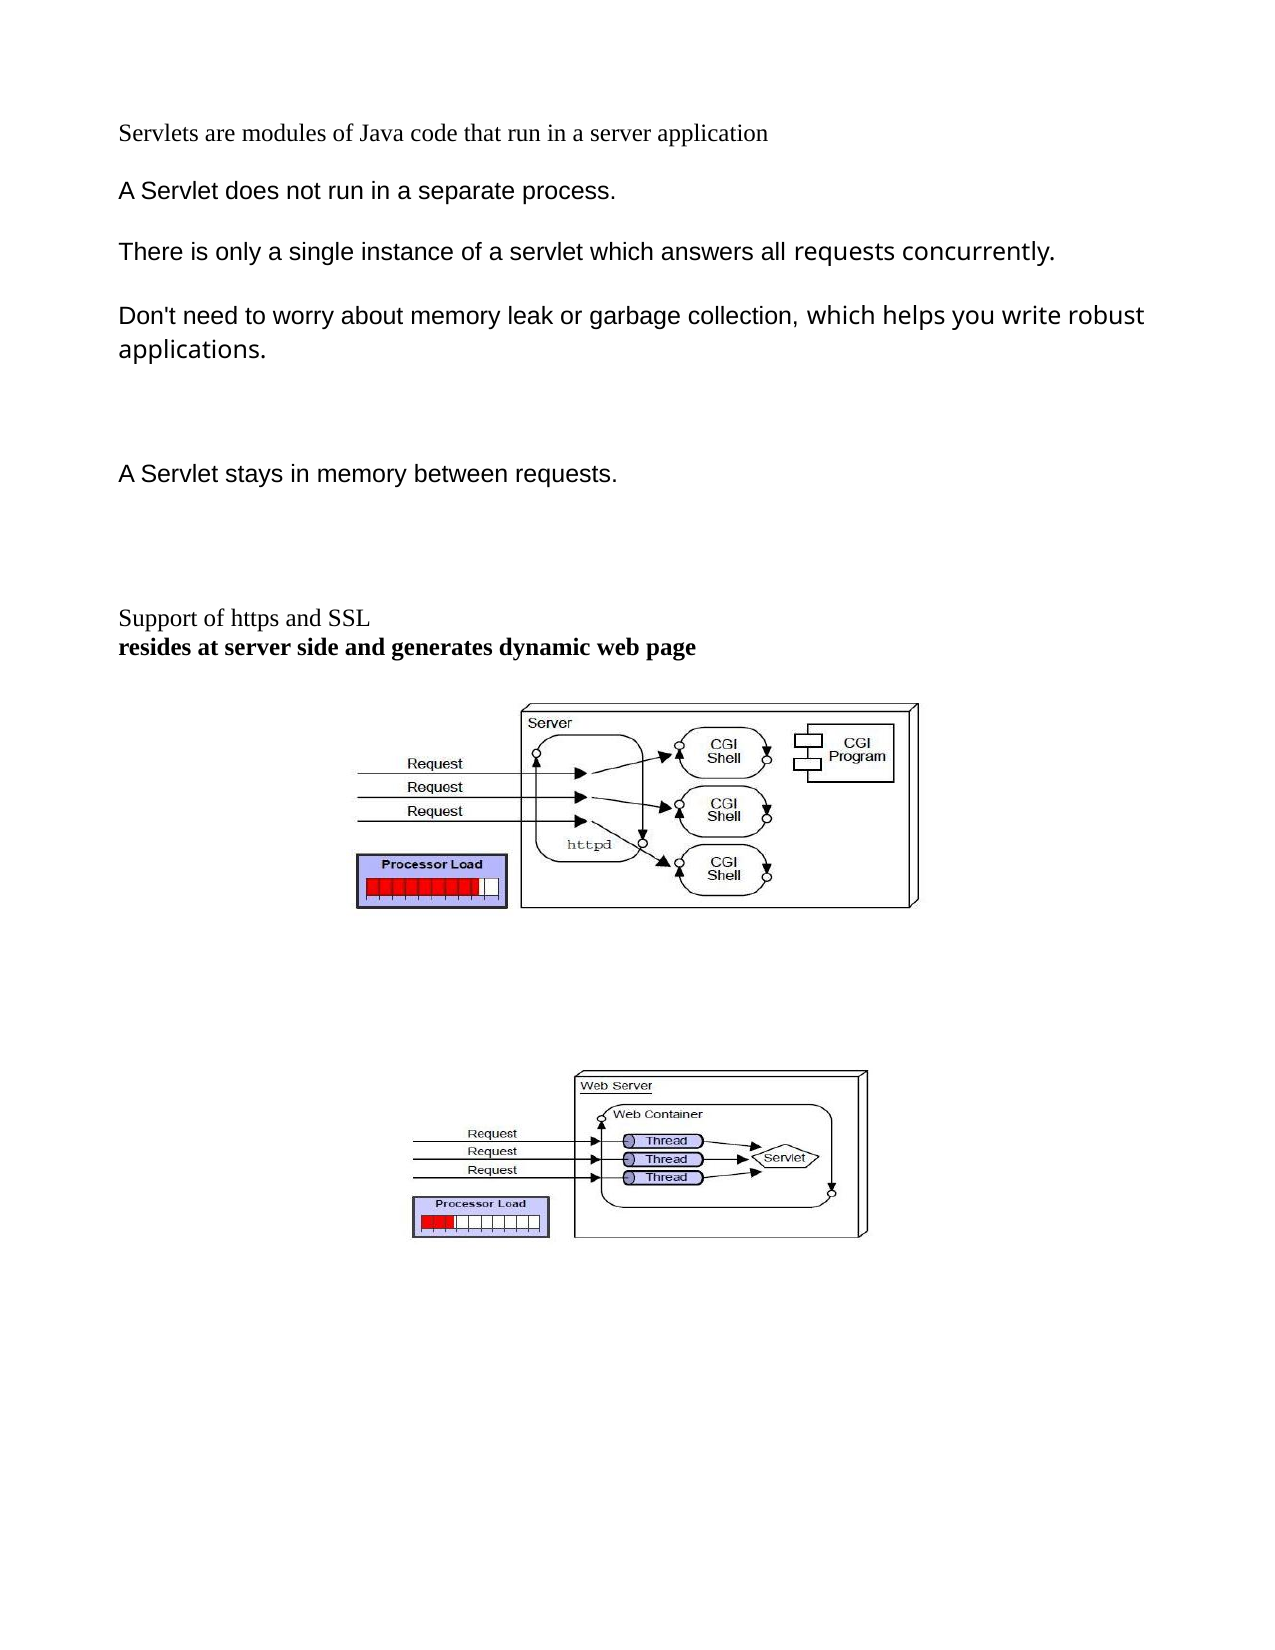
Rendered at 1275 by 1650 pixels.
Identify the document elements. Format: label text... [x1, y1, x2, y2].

text Servlets are modules of Java code that run in a server application [118, 118, 1157, 147]
text Don't need to worry about memory leak or garbage collection, which helps you write robust applications. [118, 297, 1157, 366]
text A Servlet stays in memory between requests. [118, 458, 1157, 487]
text Support of https and SSL [118, 603, 1157, 632]
picture [346, 689, 929, 919]
picture [398, 1062, 877, 1258]
text There is only a single instance of a servlet which answers all requests concurrently. [118, 234, 1157, 268]
text resides at server side and generates dynamic web page [118, 632, 1157, 661]
text A Servlet does not run in a separate process. [118, 176, 1157, 204]
